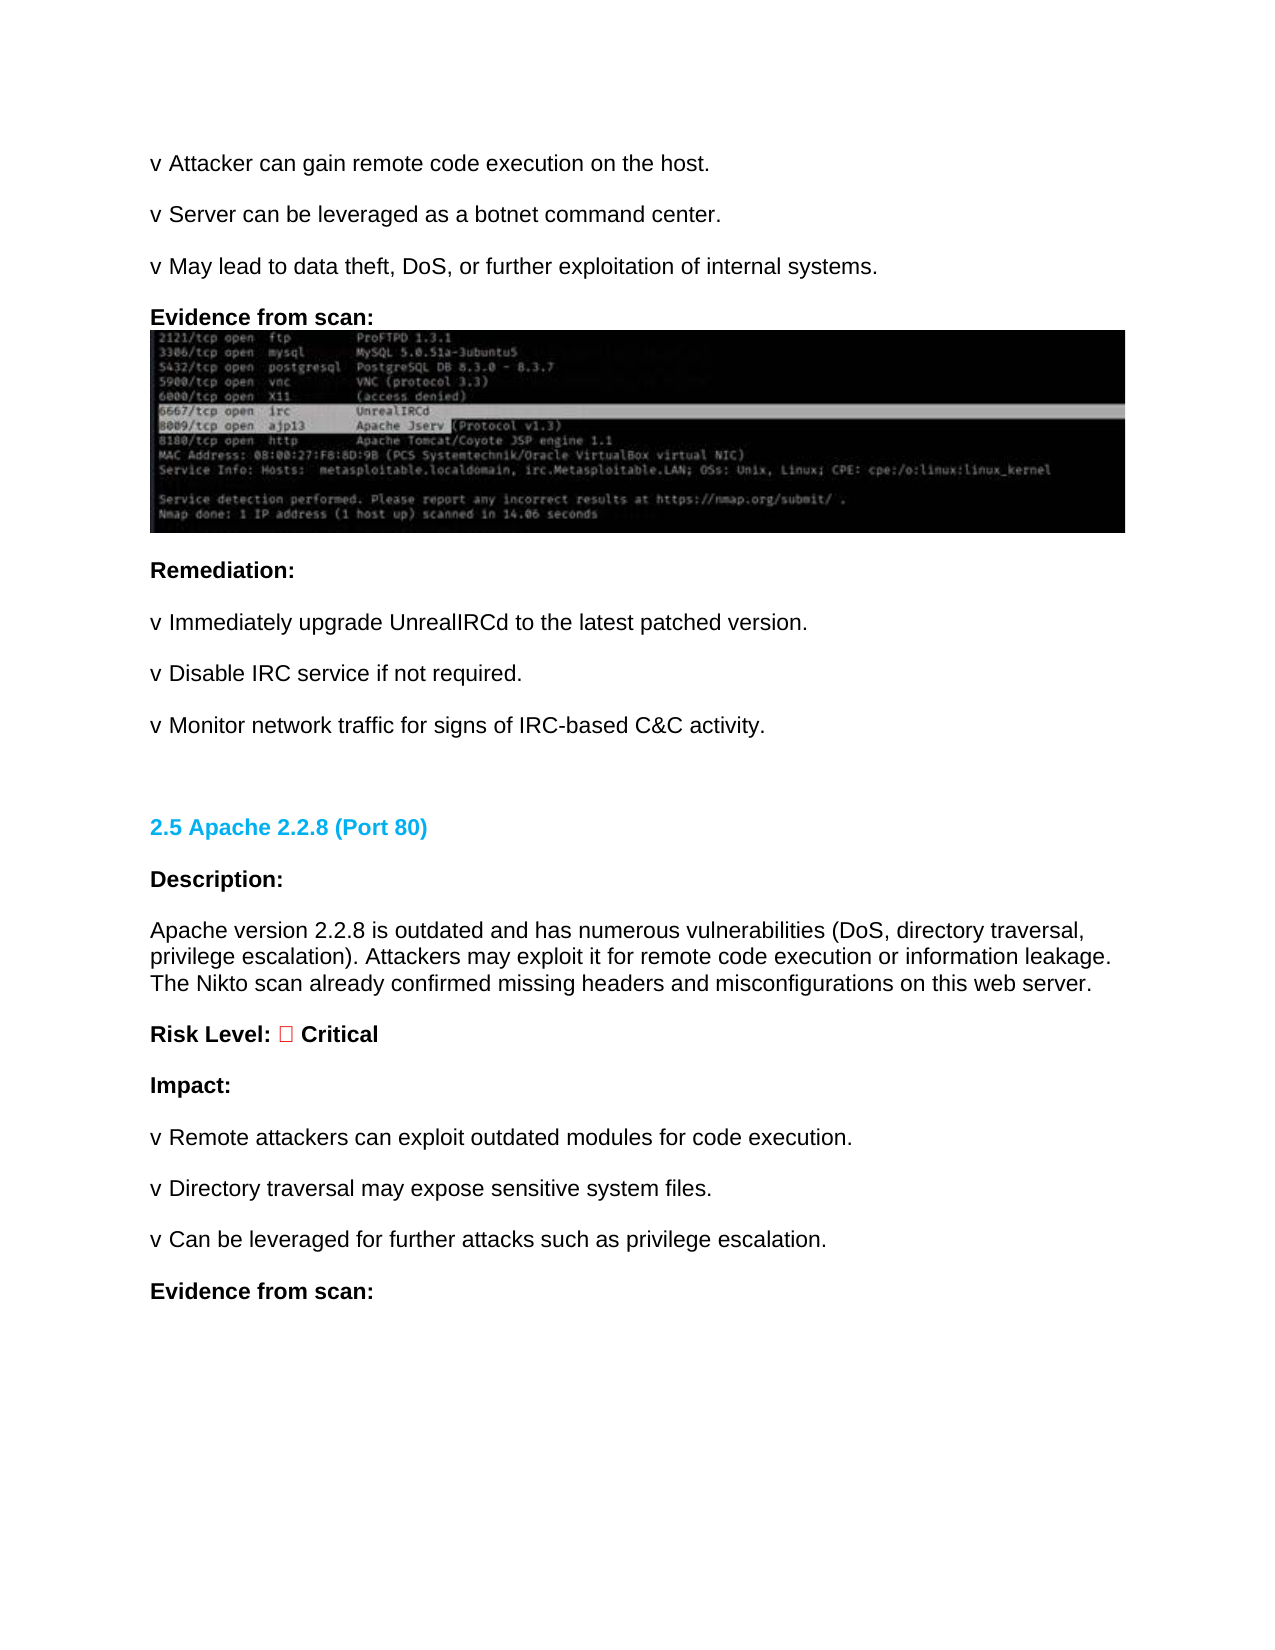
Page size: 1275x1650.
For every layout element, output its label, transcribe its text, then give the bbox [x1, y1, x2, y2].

text v May lead to data theft, DoS, or further exploitation of internal systems. [150, 253, 1125, 279]
text v Server can be leveraged as a botnet command center. [150, 201, 1125, 228]
text Impact: [150, 1072, 1125, 1099]
text Apache version 2.2.8 is outdated and has numerous vulnerabilities (DoS, directory traversal, privilege escalation). Attackers may exploit it for remote code execution or information leakage. The Nikto scan already confirmed missing headers and misconfigurations on this web server. [150, 917, 1125, 996]
text v Directory traversal may expose sensitive system files. [150, 1175, 1125, 1201]
picture [150, 330, 1125, 533]
text v Can be leveraged for further attacks such as privilege escalation. [150, 1226, 1125, 1253]
text Description: [150, 866, 1125, 892]
text v Disable IRC service if not required. [150, 660, 1125, 687]
text 2.5 Apache 2.2.8 (Port 80) [150, 814, 1125, 841]
text v Monitor network traffic for signs of IRC-based C&C activity. [150, 712, 1125, 738]
text Evidence from scan: [150, 1278, 1125, 1304]
text v Remote attackers can exploit outdated modules for code execution. [150, 1124, 1125, 1150]
text Evidence from scan: [150, 304, 1125, 330]
text v Attacker can gain remote code execution on the host. [150, 150, 1125, 176]
text v Immediately upgrade UnrealIRCd to the latest patched version. [150, 609, 1125, 635]
text Remediation: [150, 557, 1125, 584]
text Risk Level: 🔴 Critical [150, 1021, 1125, 1047]
